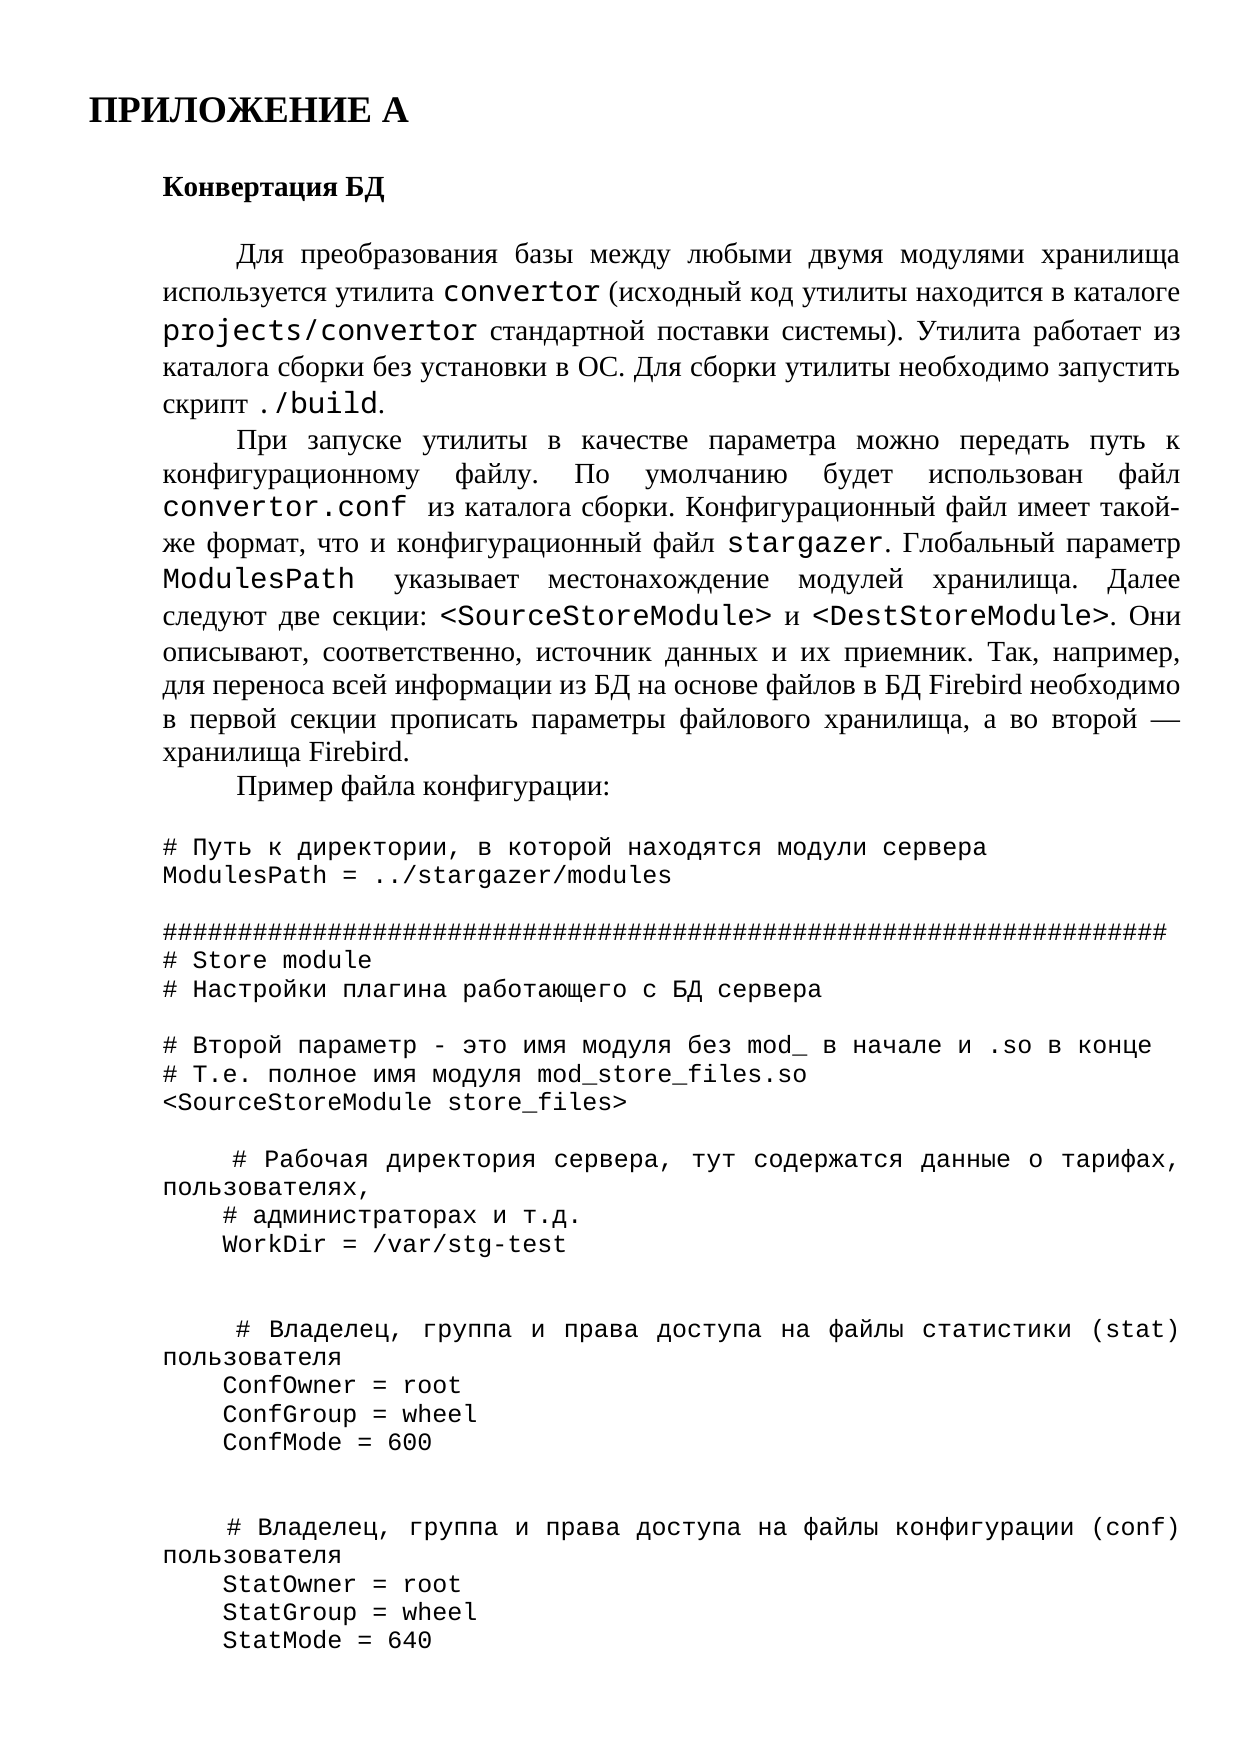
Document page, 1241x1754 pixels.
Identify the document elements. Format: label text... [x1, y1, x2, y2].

text # Путь к директории, в которой находятся модули сервера [162, 834, 1181, 863]
text # Настройки плагина работающего с БД сервера [162, 976, 1181, 1004]
text При запуске утилиты в качестве параметра можно передать путь к конфигурационному файлу. По умолчанию будет использован файл convertor.conf из каталога сборки. Конфигурационный файл имеет такой-же формат, что и конфигурационный файл stargazer. Глобальный параметр ModulesPath указывает местонахождение модулей хранилища. Далее следуют две секции: <SourceStoreModule> и <DestStoreModule>. Они описывают, соответственно, источник данных и их приемник. Так, например, для переноса всей информации из БД на основе файлов в БД Firebird необходимо в первой секции прописать параметры файлового хранилища, а во второй — хранилища Firebird. [162, 422, 1181, 768]
text StatMode = 640 [162, 1628, 1181, 1656]
text ПРИЛОЖЕНИЕ А [88, 88, 1181, 131]
text ConfGroup = wheel [162, 1401, 1181, 1429]
text WorkDir = /var/stg-test [162, 1231, 1181, 1259]
text <SourceStoreModule store_files> [162, 1089, 1181, 1118]
text StatOwner = root [162, 1571, 1181, 1599]
text # Второй параметр - это имя модуля без mod_ в начале и .so в конце [162, 1033, 1181, 1061]
text ConfMode = 600 [162, 1429, 1181, 1458]
text Для преобразования базы между любыми двумя модулями хранилища используется утилита convertor (исходный код утилиты находится в каталоге projects/convertor стандартной поставки системы). Утилита работает из каталога сборки без установки в ОС. Для сборки утилиты необходимо запустить скрипт ./build. [162, 236, 1181, 422]
text # Владелец, группа и права доступа на файлы статистики (stat) пользователя [162, 1316, 1181, 1373]
text ConfOwner = root [162, 1373, 1181, 1401]
text Пример файла конфигурации: [162, 768, 1181, 801]
text ModulesPath = ../stargazer/modules [162, 863, 1181, 891]
text # Т.е. полное имя модуля mod_store_files.so [162, 1061, 1181, 1089]
text ################################################################### [162, 919, 1181, 948]
text # Store module [162, 948, 1181, 976]
text # Владелец, группа и права доступа на файлы конфигурации (conf) пользователя [162, 1514, 1181, 1571]
text # Рабочая директория сервера, тут содержатся данные о тарифах, пользователях, [162, 1146, 1181, 1203]
text Конвертация БД [162, 169, 1181, 203]
text StatGroup = wheel [162, 1599, 1181, 1628]
text # администраторах и т.д. [162, 1203, 1181, 1231]
